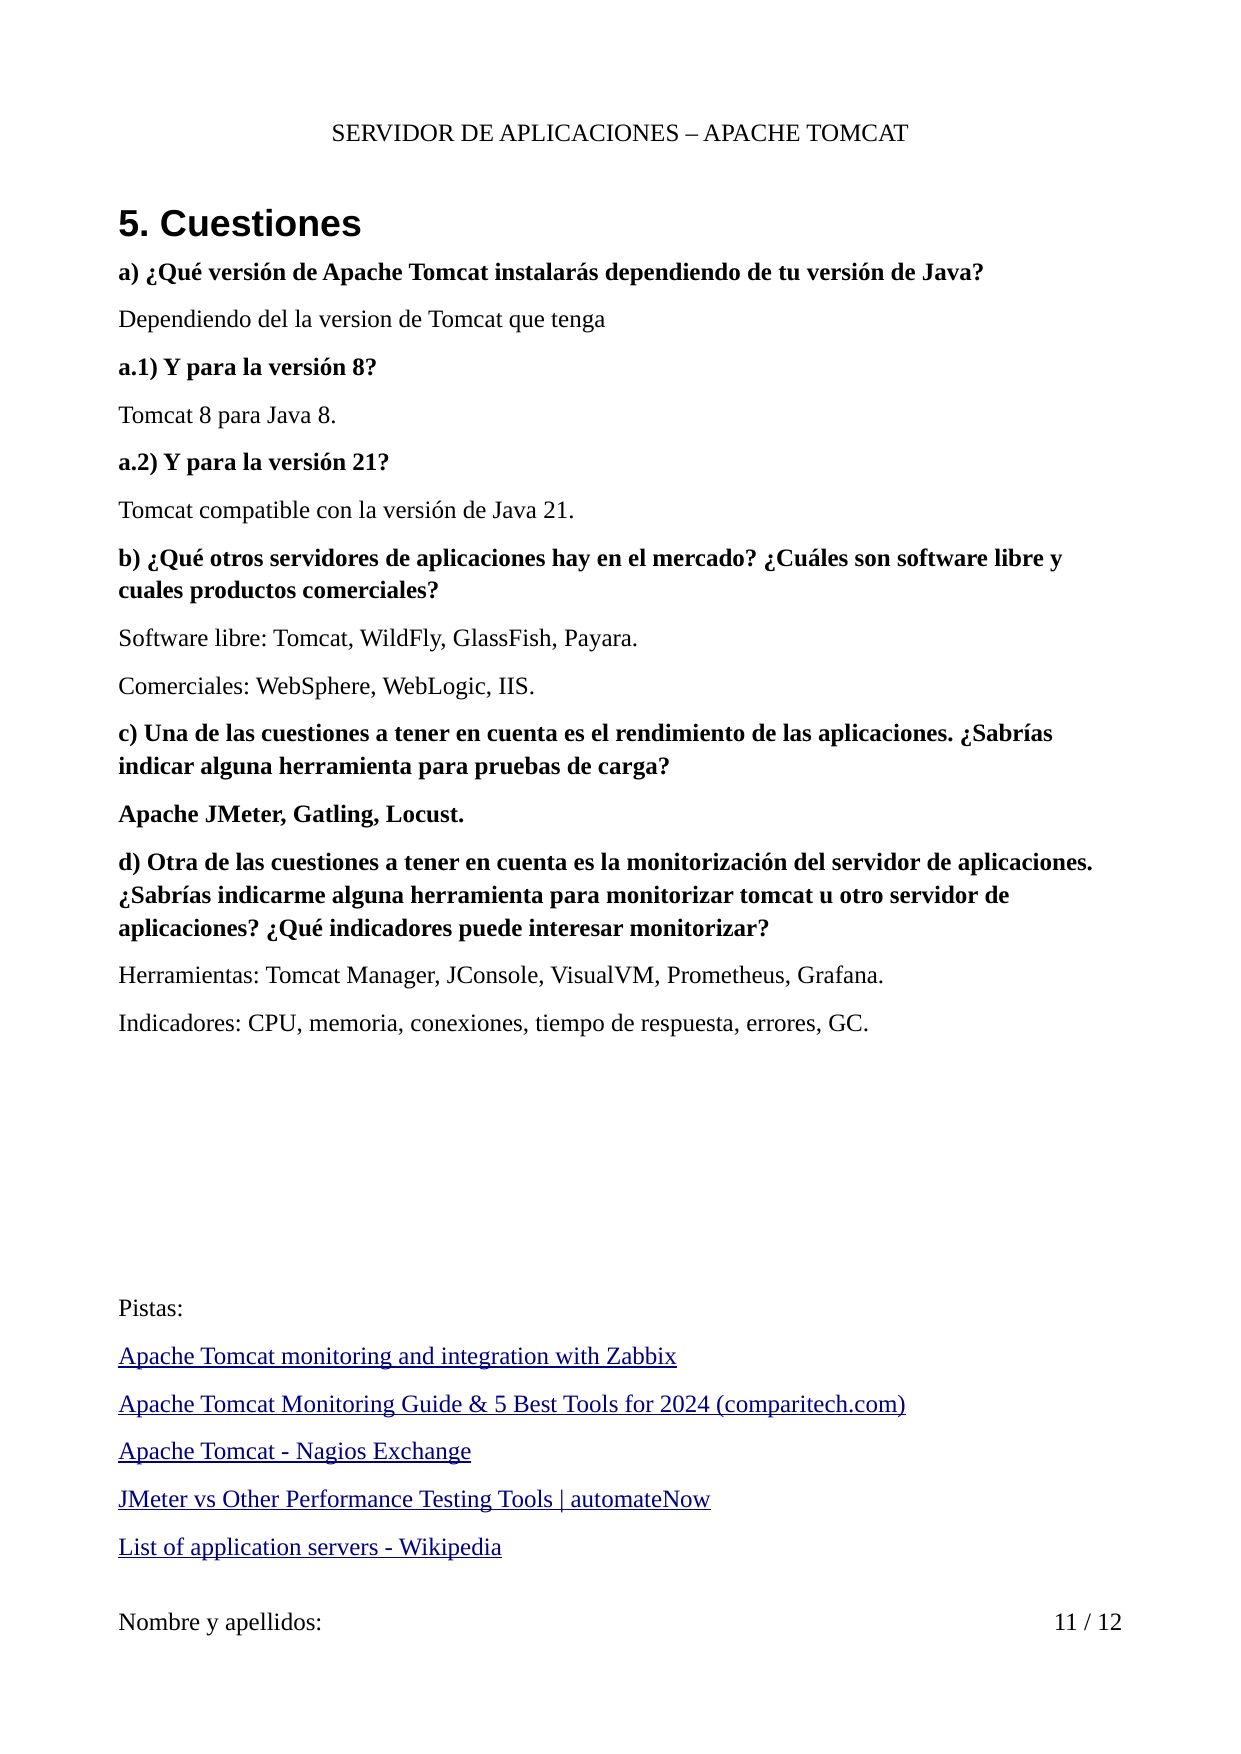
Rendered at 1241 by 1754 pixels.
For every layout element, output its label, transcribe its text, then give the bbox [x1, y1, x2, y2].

text Tomcat compatible con la versión de Java 21. [118, 495, 1122, 524]
text a.1) Y para la versión 8? [118, 352, 1122, 381]
text Apache Tomcat monitoring and integration with Zabbix [118, 1341, 1122, 1370]
text a) ¿Qué versión de Apache Tomcat instalarás dependiendo de tu versión de Java? [118, 257, 1122, 286]
text c) Una de las cuestiones a tener en cuenta es el rendimiento de las aplicaciones. ¿Sabrías indicar alguna herramienta para pruebas de carga? [118, 718, 1122, 780]
text Apache Tomcat Monitoring Guide & 5 Best Tools for 2024 (comparitech.com) [118, 1389, 1122, 1417]
text d) Otra de las cuestiones a tener en cuenta es la monitorización del servidor de aplicaciones. ¿Sabrías indicarme alguna herramienta para monitorizar tomcat u otro servidor de aplicaciones? ¿Qué indicadores puede interesar monitorizar? [118, 847, 1122, 941]
text Software libre: Tomcat, WildFly, GlassFish, Payara. [118, 623, 1122, 652]
text b) ¿Qué otros servidores de aplicaciones hay en el mercado? ¿Cuáles son software libre y cuales productos comerciales? [118, 543, 1122, 604]
subtitle 5. Cuestiones [118, 201, 1122, 244]
text Tomcat 8 para Java 8. [118, 400, 1122, 428]
text JMeter vs Other Performance Testing Tools | automateNow [118, 1484, 1122, 1513]
text Herramientas: Tomcat Manager, JConsole, VisualVM, Prometheus, Grafana. [118, 960, 1122, 989]
text Comerciales: WebSphere, WebLogic, IIS. [118, 671, 1122, 699]
text Apache JMeter, Gatling, Locust. [118, 799, 1122, 828]
text Apache Tomcat - Nagios Exchange [118, 1436, 1122, 1465]
text Dependiendo del la version de Tomcat que tenga [118, 304, 1122, 333]
text a.2) Y para la versión 21? [118, 447, 1122, 476]
text Pistas: [118, 1293, 1122, 1322]
text Indicadores: CPU, memoria, conexiones, tiempo de respuesta, errores, GC. [118, 1008, 1122, 1037]
text List of application servers - Wikipedia [118, 1532, 1122, 1560]
